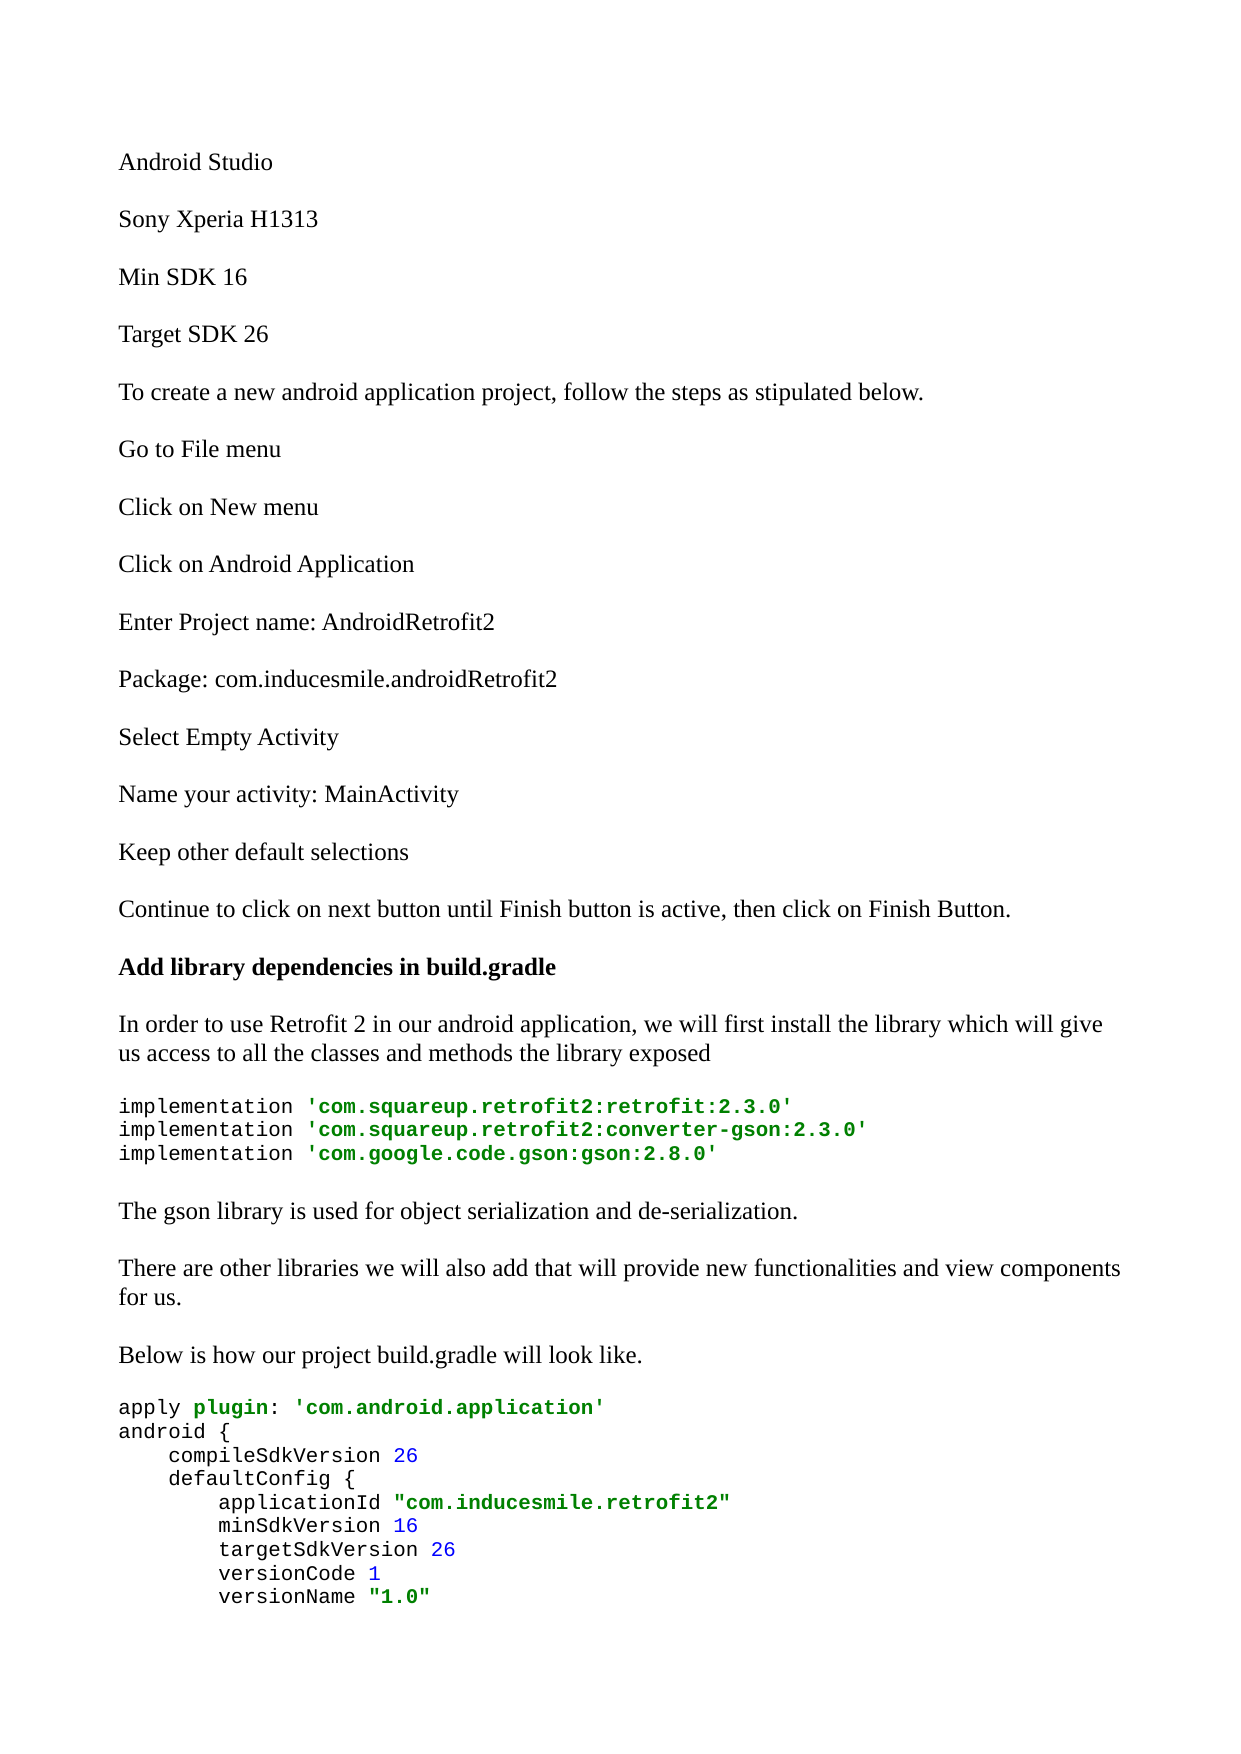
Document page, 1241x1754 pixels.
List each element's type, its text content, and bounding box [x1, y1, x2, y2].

text The gson library is used for object serialization and de-serialization. [118, 1196, 1122, 1225]
text apply plugin: 'com.android.application' [118, 1397, 1122, 1421]
text compileSdkVersion 26 [118, 1444, 1122, 1468]
text Click on Android Application [118, 549, 1122, 578]
text Go to File menu [118, 434, 1122, 463]
text In order to use Retrofit 2 in our android application, we will first install the library which will give us access to all the classes and methods the library exposed [118, 1009, 1122, 1067]
text Sony Xperia H1313 [118, 204, 1122, 233]
text android { [118, 1421, 1122, 1444]
text Click on New menu [118, 492, 1122, 521]
text Continue to click on next button until Finish button is active, then click on Finish Button. [118, 894, 1122, 923]
text Enter Project name: AndroidRetrofit2 [118, 607, 1122, 636]
text To create a new android application project, follow the steps as stipulated below. [118, 377, 1122, 406]
text Android Studio [118, 147, 1122, 176]
text Target SDK 26 [118, 319, 1122, 348]
text Keep other default selections [118, 837, 1122, 866]
text Package: com.inducesmile.androidRetrofit2 [118, 664, 1122, 693]
text minSdkVersion 16 [118, 1516, 1122, 1539]
text Min SDK 16 [118, 262, 1122, 291]
text There are other libraries we will also add that will provide new functionalities and view components for us. [118, 1253, 1122, 1311]
text defaultConfig { [118, 1468, 1122, 1492]
text Below is how our project build.gradle will look like. [118, 1340, 1122, 1368]
text Add library dependencies in build.gradle [118, 952, 1122, 981]
text versionCode 1 [118, 1563, 1122, 1586]
text implementation 'com.google.code.gson:gson:2.8.0' [118, 1143, 1122, 1167]
text targetSdkVersion 26 [118, 1539, 1122, 1563]
text implementation 'com.squareup.retrofit2:retrofit:2.3.0' [118, 1096, 1122, 1119]
text versionName "1.0" [118, 1586, 1122, 1610]
text Name your activity: MainActivity [118, 779, 1122, 808]
text applicationId "com.inducesmile.retrofit2" [118, 1492, 1122, 1516]
text Select Empty Activity [118, 722, 1122, 751]
text implementation 'com.squareup.retrofit2:converter-gson:2.3.0' [118, 1119, 1122, 1143]
